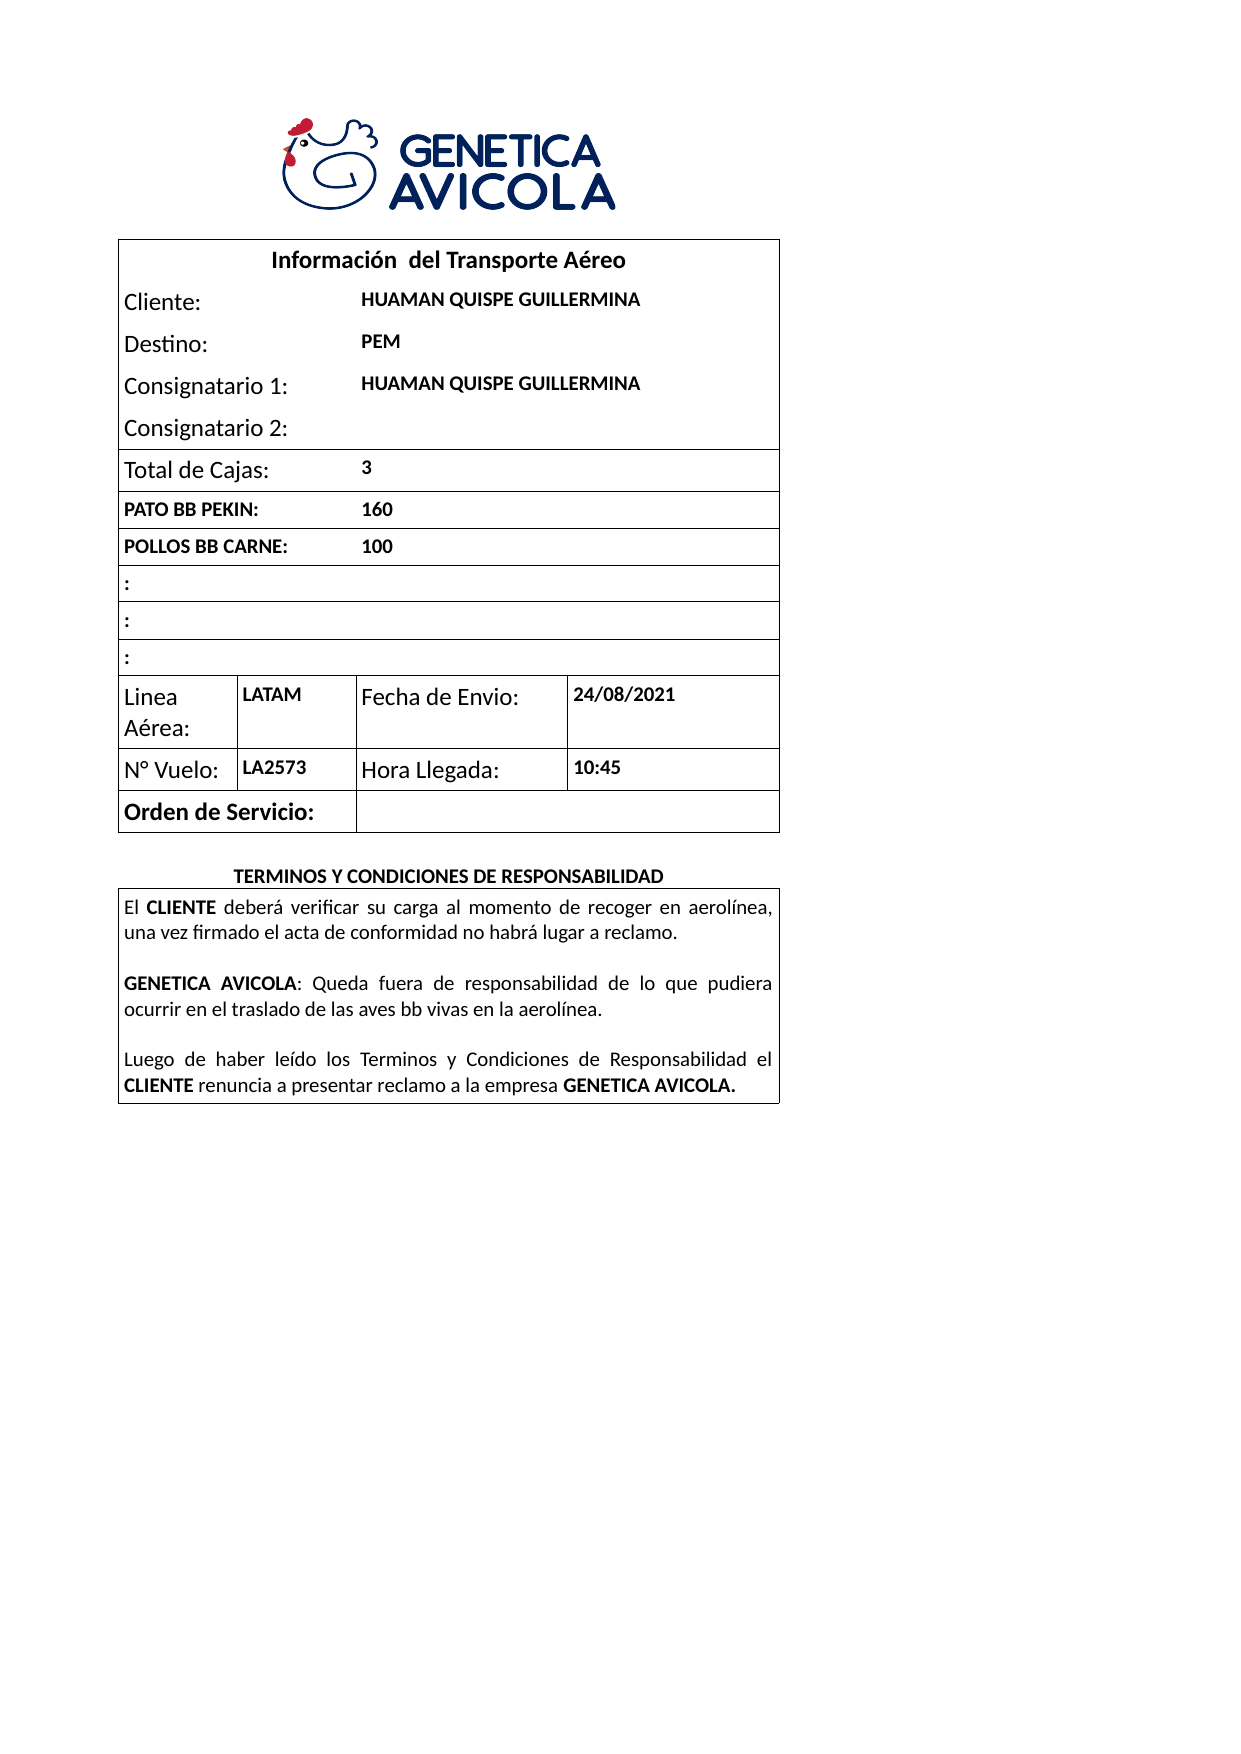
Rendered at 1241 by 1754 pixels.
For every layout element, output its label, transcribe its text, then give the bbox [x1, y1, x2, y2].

table_cell Consignatario 1: [119, 365, 356, 406]
table_cell Total de Cajas: [119, 450, 356, 491]
table_cell N° Vuelo: [119, 749, 237, 790]
table_cell PEM [356, 323, 779, 364]
table_cell PATO BB PEKIN: [119, 492, 356, 527]
table_cell [356, 602, 779, 638]
table_cell Cliente: [119, 281, 356, 322]
table_cell HUAMAN QUISPE GUILLERMINA [356, 365, 779, 406]
table_cell 160 [356, 492, 779, 527]
table_cell [357, 791, 779, 832]
table_cell Consignatario 2: [119, 406, 356, 448]
table_header Información del Transporte Aéreo [119, 240, 779, 281]
table_cell El CLIENTE deberá verificar su carga al momento de recoger en aerolínea, una vez firmado el acta de conformidad no habrá lugar a reclamo. GENETICA AVICOLA: Queda fuera de responsabilidad de lo que pudiera ocurrir en el traslado de las aves bb vivas en la aerolínea. Luego de haber leído los Terminos y Condiciones de Responsabilidad el CLIENTE renuncia a presentar reclamo a la empresa GENETICA AVICOLA. [119, 889, 779, 1103]
table_cell : [119, 640, 356, 675]
table_cell 100 [356, 529, 779, 564]
table_cell 24/08/2021 [568, 676, 779, 748]
table_cell 10:45 [568, 749, 779, 790]
table_cell POLLOS BB CARNE: [119, 529, 356, 564]
table_cell HUAMAN QUISPE GUILLERMINA [356, 281, 779, 322]
table_cell [356, 566, 779, 601]
table_cell Orden de Servicio: [119, 791, 356, 832]
table_cell Linea Aérea: [119, 676, 237, 748]
table_cell Hora Llegada: [357, 749, 567, 790]
table_cell [356, 406, 779, 448]
table_cell LA2573 [238, 749, 356, 790]
table_cell LATAM [238, 676, 356, 748]
table_cell : [119, 602, 356, 638]
table_cell 3 [356, 450, 779, 491]
table_cell Destino: [119, 323, 356, 364]
table_cell : [119, 566, 356, 601]
table_cell TERMINOS Y CONDICIONES DE RESPONSABILIDAD [118, 833, 779, 888]
picture [282, 118, 616, 210]
table_cell [356, 640, 779, 675]
table_cell Fecha de Envio: [357, 676, 567, 748]
